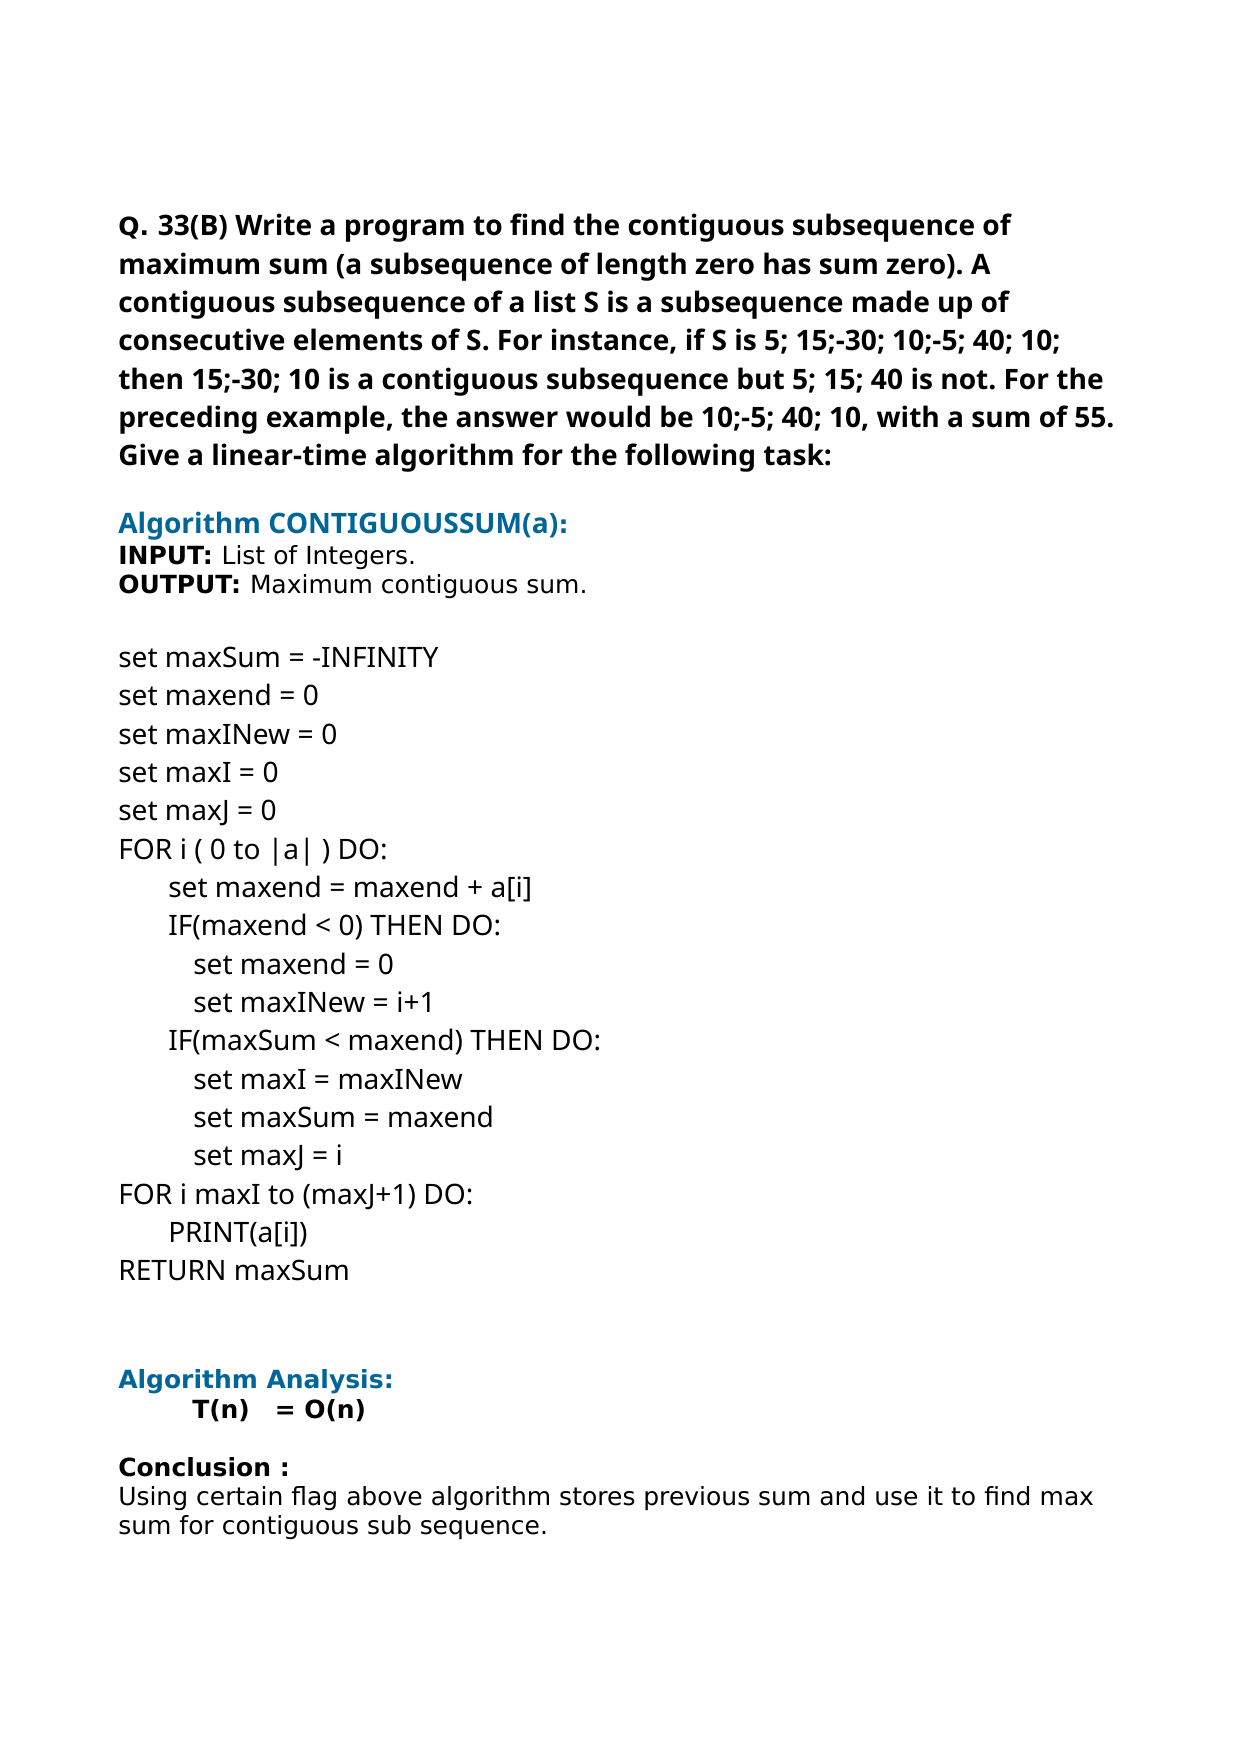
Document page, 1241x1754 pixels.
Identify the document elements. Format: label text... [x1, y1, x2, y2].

text set maxJ = i [118, 1136, 1122, 1174]
text set maxI = maxINew [118, 1059, 1122, 1097]
text Conclusion : [118, 1453, 1122, 1482]
text OUTPUT: Maximum contiguous sum. [118, 571, 1122, 600]
text PRINT(a[i]) [118, 1212, 1122, 1251]
text set maxend = maxend + a[i] [118, 867, 1122, 906]
text set maxINew = 0 [118, 714, 1122, 752]
text set maxend = 0 [118, 676, 1122, 714]
text set maxINew = i+1 [118, 982, 1122, 1021]
text set maxJ = 0 [118, 791, 1122, 829]
text set maxSum = -INFINITY [118, 637, 1122, 676]
text INPUT: List of Integers. [118, 541, 1122, 571]
text FOR i ( 0 to |a| ) DO: [118, 829, 1122, 867]
text Algorithm CONTIGUOUSSUM(a): [118, 503, 1122, 541]
text Q. 33(B) Write a program to find the contiguous subsequence of maximum sum (a subsequence of length zero has sum zero). A contiguous subsequence of a list S is a subsequence made up of consecutive elements of S. For instance, if S is 5; 15;-30; 10;-5; 40; 10; then 15;-30; 10 is a contiguous subsequence but 5; 15; 40 is not. For the preceding example, the answer would be 10;-5; 40; 10, with a sum of 55. Give a linear-time algorithm for the following task: [118, 206, 1122, 474]
text Using certain flag above algorithm stores previous sum and use it to find max sum for contiguous sub sequence. [118, 1482, 1122, 1541]
text IF(maxSum < maxend) THEN DO: [118, 1021, 1122, 1059]
text IF(maxend < 0) THEN DO: [118, 906, 1122, 944]
text RETURN maxSum [118, 1251, 1122, 1289]
text set maxI = 0 [118, 752, 1122, 791]
text T(n) = O(n) [118, 1395, 1122, 1424]
text set maxSum = maxend [118, 1097, 1122, 1136]
text Algorithm Analysis: [118, 1366, 1122, 1395]
text set maxend = 0 [118, 944, 1122, 982]
text FOR i maxI to (maxJ+1) DO: [118, 1174, 1122, 1212]
